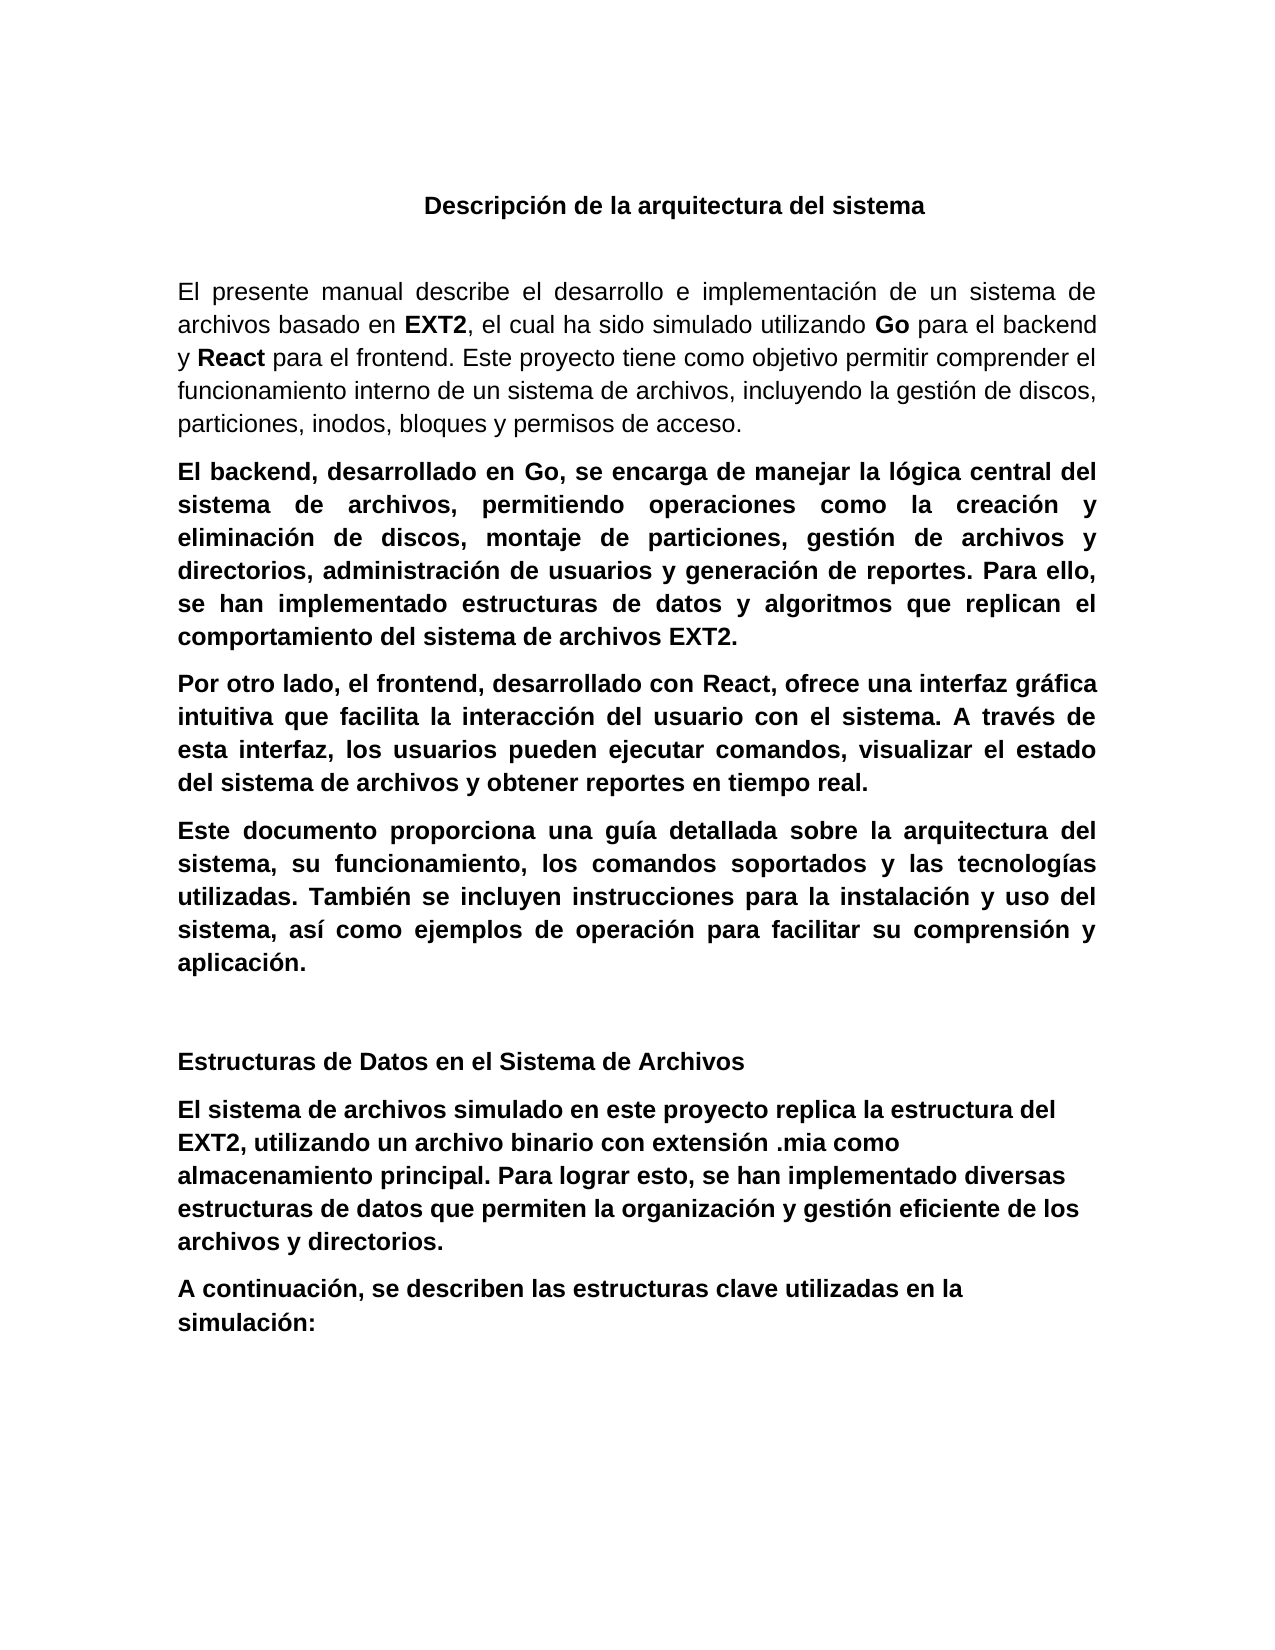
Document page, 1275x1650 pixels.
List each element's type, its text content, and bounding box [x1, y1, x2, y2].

text El presente manual describe el desarrollo e implementación de un sistema de archivos basado en EXT2, el cual ha sido simulado utilizando Go para el backend y React para el frontend. Este proyecto tiene como objetivo permitir comprender el funcionamiento interno de un sistema de archivos, incluyendo la gestión de discos, particiones, inodos, bloques y permisos de acceso. [177, 277, 1098, 438]
text Este documento proporciona una guía detallada sobre la arquitectura del sistema, su funcionamiento, los comandos soportados y las tecnologías utilizadas. También se incluyen instrucciones para la instalación y uso del sistema, así como ejemplos de operación para facilitar su comprensión y aplicación. Estructuras de Datos en el Sistema de Archivos [177, 816, 1098, 1076]
text El sistema de archivos simulado en este proyecto replica la estructura del EXT2, utilizando un archivo binario con extensión .mia como almacenamiento principal. Para lograr esto, se han implementado diversas estructuras de datos que permiten la organización y gestión eficiente de los archivos y directorios. [177, 1095, 1098, 1256]
text Descripción de la arquitectura del sistema [252, 191, 1098, 219]
text El backend, desarrollado en Go, se encarga de manejar la lógica central del sistema de archivos, permitiendo operaciones como la creación y eliminación de discos, montaje de particiones, gestión de archivos y directorios, administración de usuarios y generación de reportes. Para ello, se han implementado estructuras de datos y algoritmos que replican el comportamiento del sistema de archivos EXT2. [177, 457, 1098, 651]
text Por otro lado, el frontend, desarrollado con React, ofrece una interfaz gráfica intuitiva que facilita la interacción del usuario con el sistema. A través de esta interfaz, los usuarios pueden ejecutar comandos, visualizar el estado del sistema de archivos y obtener reportes en tiempo real. [177, 669, 1098, 797]
text A continuación, se describen las estructuras clave utilizadas en la simulación: [177, 1274, 1098, 1336]
